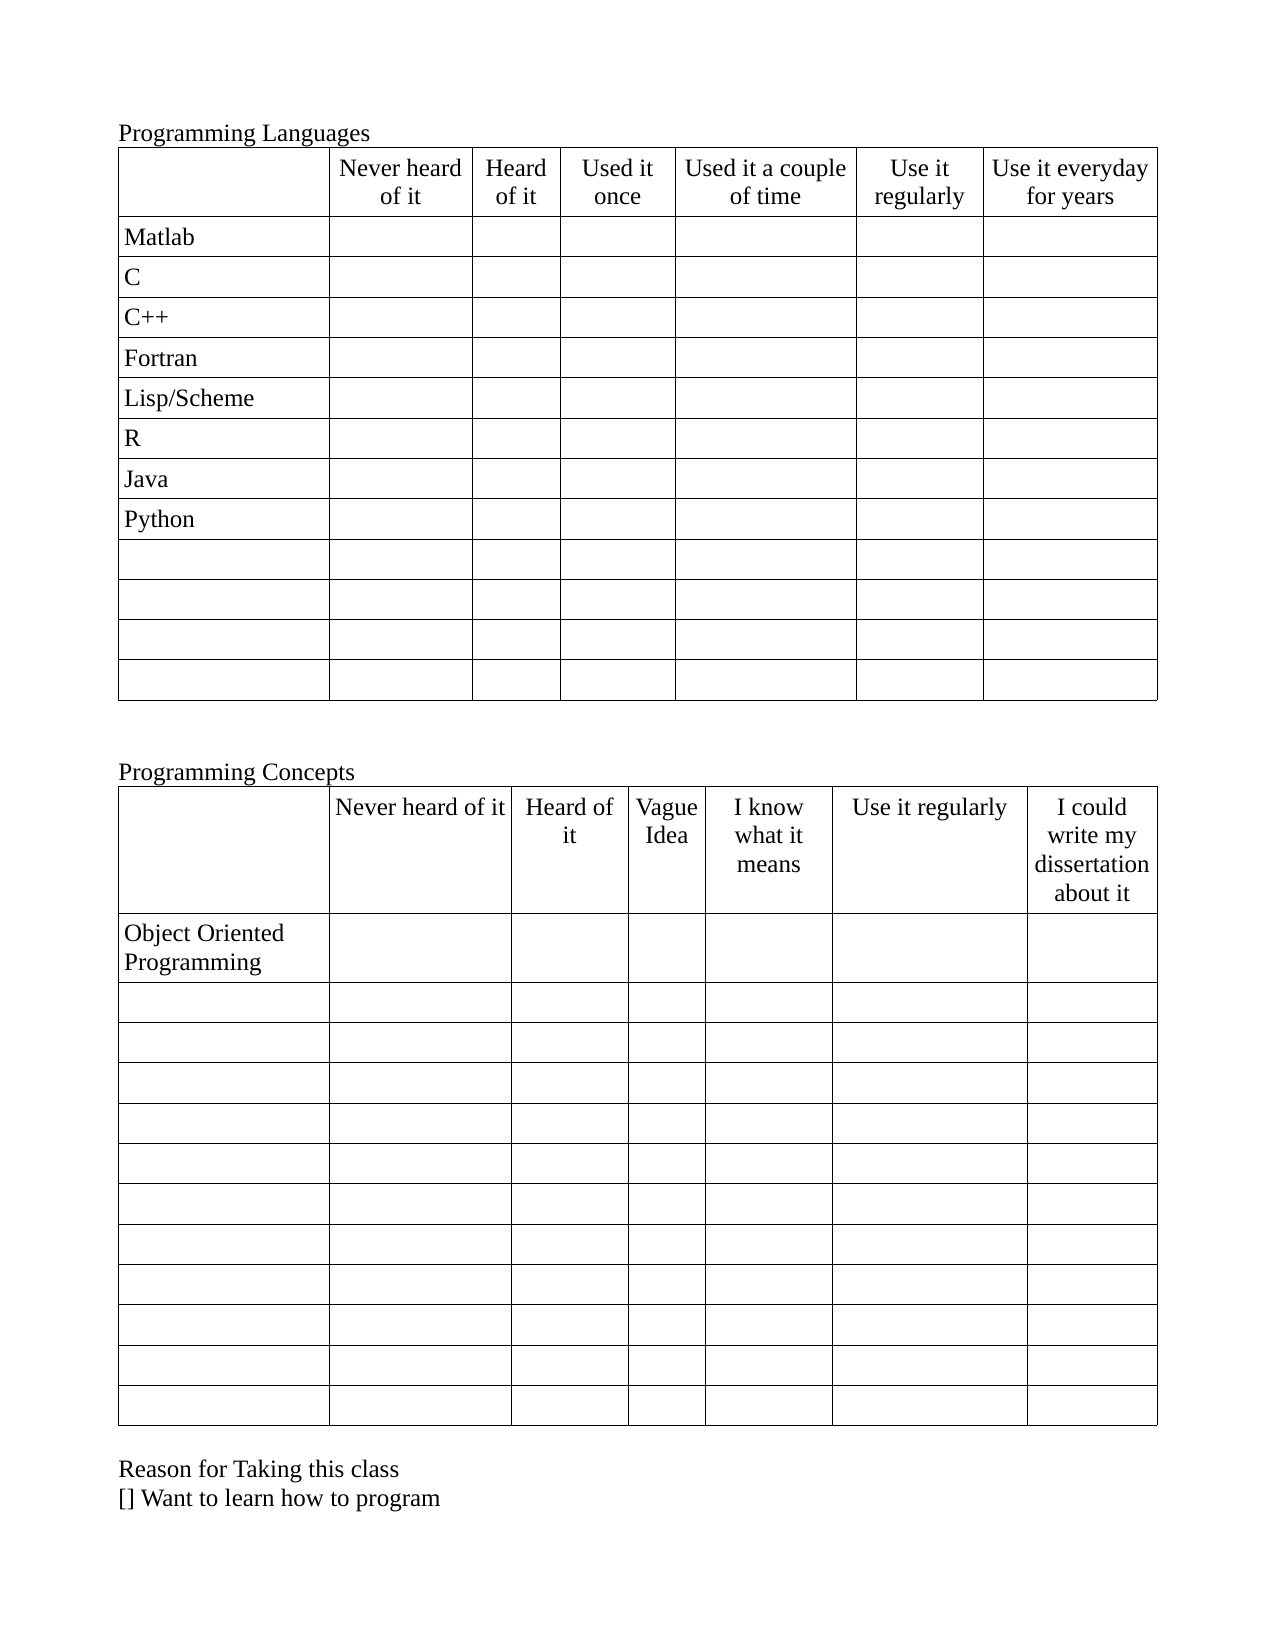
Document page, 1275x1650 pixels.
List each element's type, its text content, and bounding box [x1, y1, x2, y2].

table_cell [473, 419, 560, 458]
table_cell [1028, 1023, 1157, 1062]
table_cell [984, 660, 1157, 700]
table_cell [330, 419, 472, 458]
table_header [119, 787, 329, 913]
table_cell [857, 660, 983, 700]
table_cell [833, 1346, 1027, 1385]
table_cell [629, 1305, 705, 1344]
table_cell [473, 257, 560, 297]
table_cell [119, 1346, 329, 1385]
text Programming Languages [118, 118, 1157, 147]
table_cell [119, 1104, 329, 1143]
table_cell [330, 1305, 511, 1344]
table_cell [561, 620, 675, 659]
table_cell [1028, 1184, 1157, 1223]
text Programming Concepts [118, 757, 1157, 786]
table_cell [561, 660, 675, 700]
table_cell [119, 580, 329, 619]
table_cell Lisp/Scheme [119, 378, 329, 417]
table_cell C [119, 257, 329, 297]
table_cell [706, 1023, 832, 1062]
table_cell [119, 983, 329, 1022]
table_header I know what it means [706, 787, 832, 913]
table_cell [629, 1386, 705, 1425]
table_cell [330, 660, 472, 700]
table_cell Object Oriented Programming [119, 914, 329, 982]
table_cell [119, 1386, 329, 1425]
table_cell [330, 1063, 511, 1103]
table_cell [984, 459, 1157, 498]
table_cell [330, 338, 472, 377]
table_cell [676, 419, 856, 458]
table_cell [330, 1386, 511, 1425]
table_cell [706, 1104, 832, 1143]
table_cell [119, 660, 329, 700]
table_cell [1028, 1225, 1157, 1264]
table_cell [119, 1023, 329, 1062]
table_cell [119, 1265, 329, 1304]
table_cell [330, 983, 511, 1022]
table_cell [119, 1305, 329, 1344]
table_cell [857, 540, 983, 579]
table_cell [833, 1265, 1027, 1304]
table_cell [706, 1184, 832, 1223]
table_cell [330, 459, 472, 498]
table_cell [119, 1144, 329, 1183]
table_cell [512, 914, 628, 982]
table_cell [473, 459, 560, 498]
table_cell [984, 378, 1157, 417]
table_header Used it a couple of time [676, 148, 856, 216]
table_cell [512, 1265, 628, 1304]
table_cell [676, 459, 856, 498]
table_cell [330, 914, 511, 982]
table_cell [833, 1305, 1027, 1344]
table_cell [984, 540, 1157, 579]
table_cell [512, 1184, 628, 1223]
table_cell [473, 660, 560, 700]
table_cell [330, 1225, 511, 1264]
table_cell [561, 459, 675, 498]
table_header Never heard of it [330, 787, 511, 913]
table_cell [330, 1265, 511, 1304]
table_cell [833, 914, 1027, 982]
table_cell [512, 1386, 628, 1425]
table_cell [1028, 1144, 1157, 1183]
table_cell [857, 217, 983, 256]
table_header Vague Idea [629, 787, 705, 913]
table_cell [706, 1305, 832, 1344]
table_cell [512, 1144, 628, 1183]
table_header Never heard of it [330, 148, 472, 216]
table_cell [512, 1063, 628, 1103]
table_cell [629, 1023, 705, 1062]
table_cell [676, 378, 856, 417]
table_cell [1028, 1104, 1157, 1143]
table_cell Matlab [119, 217, 329, 256]
table_header Heard of it [473, 148, 560, 216]
table_cell [330, 217, 472, 256]
table_cell [629, 1144, 705, 1183]
table_cell [330, 620, 472, 659]
table_cell [676, 338, 856, 377]
table_cell [857, 499, 983, 538]
table_header I could write my dissertation about it [1028, 787, 1157, 913]
table_cell Java [119, 459, 329, 498]
table_cell [857, 620, 983, 659]
table_cell [512, 1305, 628, 1344]
table_cell [706, 983, 832, 1022]
table_header Use it regularly [857, 148, 983, 216]
table_header Used it once [561, 148, 675, 216]
table_cell [473, 620, 560, 659]
table_cell [330, 378, 472, 417]
table_cell [857, 459, 983, 498]
table_cell [629, 914, 705, 982]
table_header Use it regularly [833, 787, 1027, 913]
table_cell [706, 1386, 832, 1425]
table_cell [857, 378, 983, 417]
table_cell [833, 1184, 1027, 1223]
table_cell [119, 1063, 329, 1103]
table_cell [1028, 1386, 1157, 1425]
table_cell [330, 1346, 511, 1385]
table_cell [330, 580, 472, 619]
table_cell [561, 419, 675, 458]
table_cell [706, 1265, 832, 1304]
table_cell [857, 298, 983, 337]
table_cell [330, 1144, 511, 1183]
table_cell C++ [119, 298, 329, 337]
table_cell [857, 257, 983, 297]
table_cell [512, 1023, 628, 1062]
table_cell [676, 620, 856, 659]
table_cell [119, 540, 329, 579]
table_cell [512, 983, 628, 1022]
table_cell [706, 1346, 832, 1385]
table_cell [833, 1144, 1027, 1183]
table_cell [629, 1346, 705, 1385]
table_cell [561, 298, 675, 337]
table_cell [706, 1225, 832, 1264]
table_cell [857, 338, 983, 377]
table_cell [330, 499, 472, 538]
table_cell [676, 660, 856, 700]
table_cell [561, 580, 675, 619]
table_cell [473, 298, 560, 337]
table_cell [330, 1184, 511, 1223]
table_cell [561, 540, 675, 579]
table_cell [1028, 1305, 1157, 1344]
table_cell [330, 540, 472, 579]
table_header Use it everyday for years [984, 148, 1157, 216]
table_cell [561, 217, 675, 256]
table_cell [473, 217, 560, 256]
table_cell [676, 257, 856, 297]
table_cell [629, 1225, 705, 1264]
table_cell [330, 1023, 511, 1062]
table_cell [330, 298, 472, 337]
table_header [119, 148, 329, 216]
table_cell [676, 499, 856, 538]
table_cell [119, 1225, 329, 1264]
table_cell [330, 1104, 511, 1143]
table_cell [984, 217, 1157, 256]
table_cell [676, 540, 856, 579]
table_cell [629, 1104, 705, 1143]
table_cell [561, 499, 675, 538]
table_cell [706, 1144, 832, 1183]
table_cell [473, 540, 560, 579]
text [] Want to learn how to program [118, 1483, 1157, 1511]
table_cell [512, 1104, 628, 1143]
table_cell [1028, 1063, 1157, 1103]
table_cell [473, 338, 560, 377]
table_cell [629, 1063, 705, 1103]
table_cell [330, 257, 472, 297]
table_cell [512, 1225, 628, 1264]
table_cell [833, 1063, 1027, 1103]
table_cell [473, 378, 560, 417]
table_cell [119, 620, 329, 659]
table_cell [833, 1023, 1027, 1062]
table_cell [1028, 983, 1157, 1022]
table_cell [629, 983, 705, 1022]
table_cell Python [119, 499, 329, 538]
table_cell [833, 1386, 1027, 1425]
table_cell [833, 983, 1027, 1022]
table_cell [1028, 1346, 1157, 1385]
table_cell [1028, 1265, 1157, 1304]
table_cell [984, 338, 1157, 377]
table_cell [676, 298, 856, 337]
table_cell [706, 1063, 832, 1103]
table_cell [473, 580, 560, 619]
table_cell [119, 1184, 329, 1223]
table_cell [676, 217, 856, 256]
table_cell [984, 620, 1157, 659]
text Reason for Taking this class [118, 1454, 1157, 1483]
table_cell [984, 419, 1157, 458]
table_cell [561, 257, 675, 297]
table_header Heard of it [512, 787, 628, 913]
table_cell [857, 419, 983, 458]
table_cell [984, 499, 1157, 538]
table_cell [1028, 914, 1157, 982]
table_cell [561, 338, 675, 377]
table_cell [984, 580, 1157, 619]
table_cell [833, 1104, 1027, 1143]
table_cell [857, 580, 983, 619]
table_cell [984, 257, 1157, 297]
table_cell Fortran [119, 338, 329, 377]
table_cell R [119, 419, 329, 458]
table_cell [561, 378, 675, 417]
table_cell [984, 298, 1157, 337]
table_cell [512, 1346, 628, 1385]
table_cell [676, 580, 856, 619]
table_cell [833, 1225, 1027, 1264]
table_cell [629, 1184, 705, 1223]
table_cell [706, 914, 832, 982]
table_cell [473, 499, 560, 538]
table_cell [629, 1265, 705, 1304]
